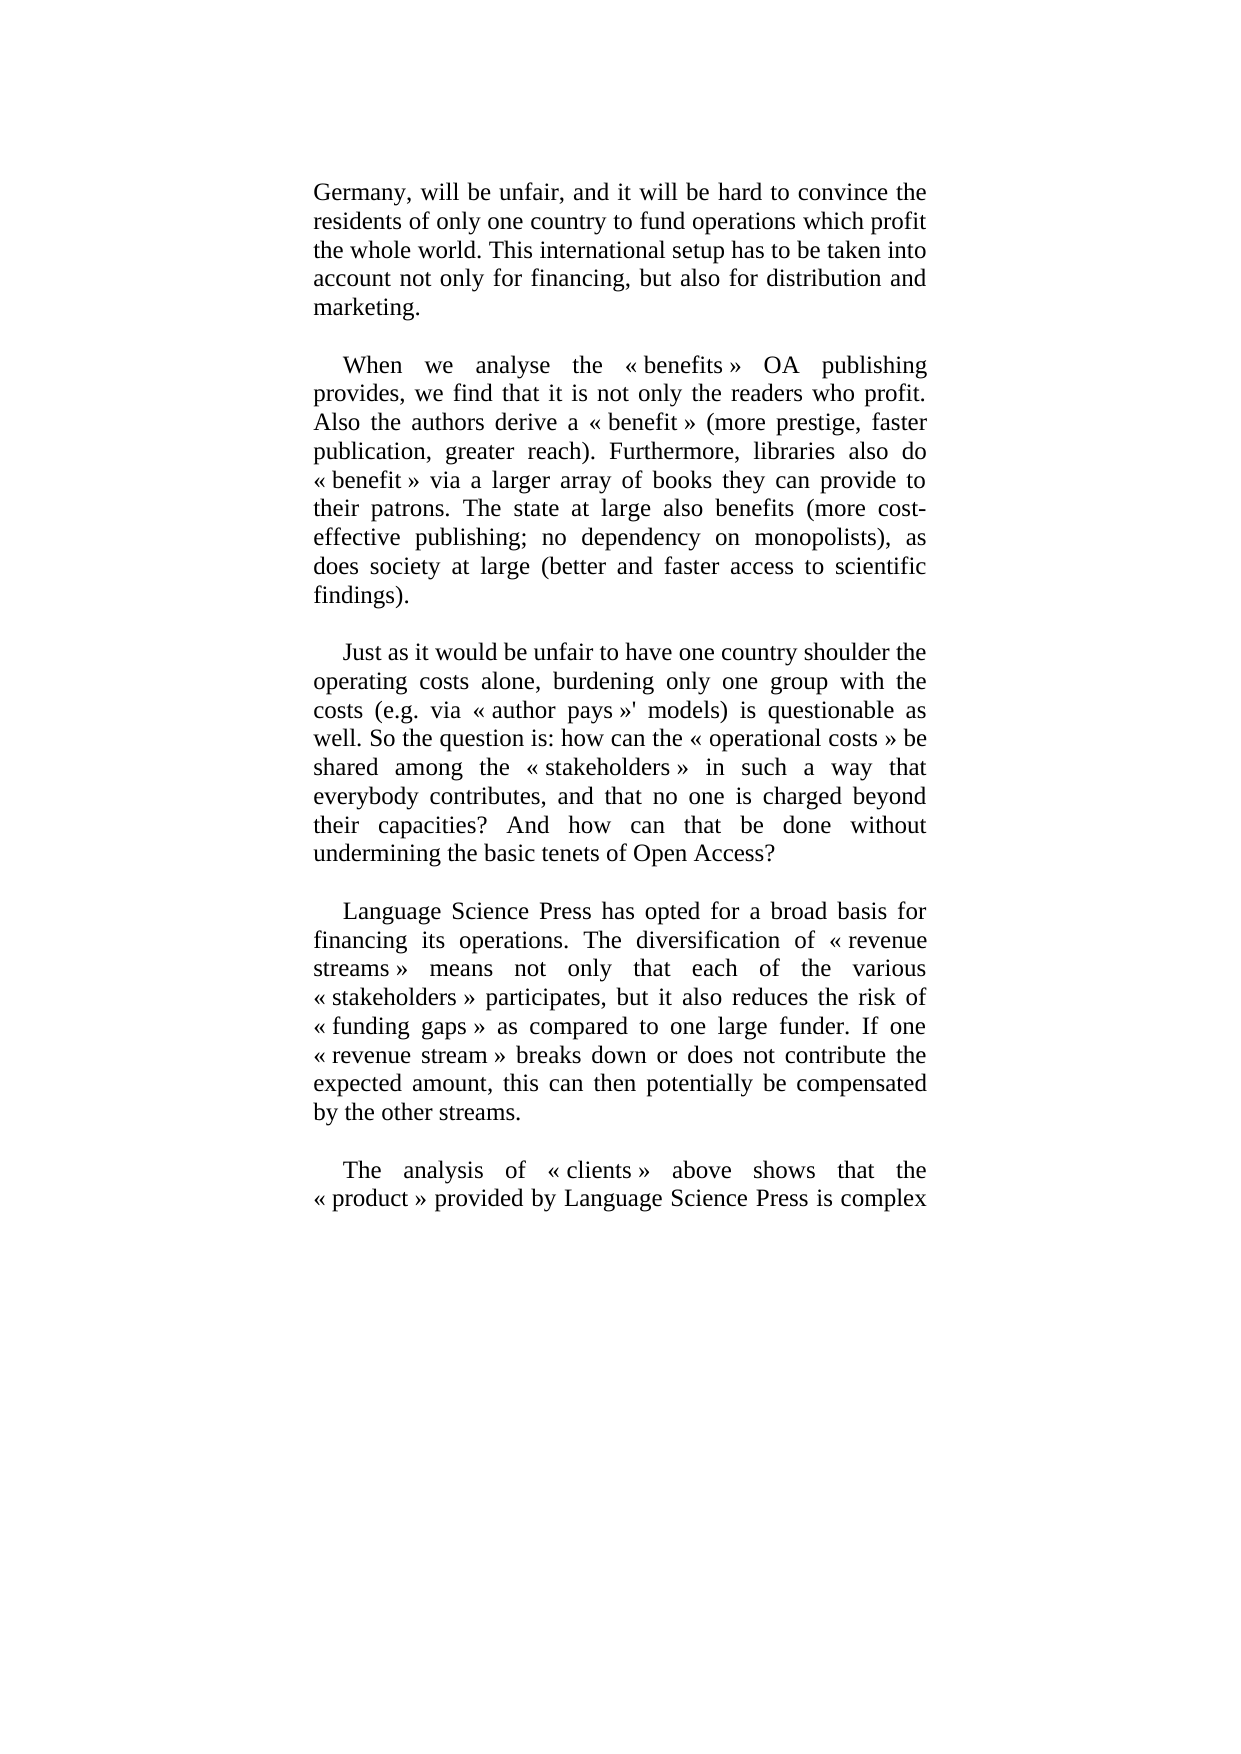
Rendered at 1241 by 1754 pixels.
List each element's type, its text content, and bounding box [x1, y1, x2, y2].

text Germany, will be unfair, and it will be hard to convince the residents of only one country to fund operations which profit the whole world. This international setup has to be taken into account not only for financing, but also for distribution and marketing. [313, 177, 927, 321]
text When we analyse the « benefits » OA publishing provides, we find that it is not only the readers who profit. Also the authors derive a « benefit » (more prestige, faster publication, greater reach). Furthermore, libraries also do « benefit » via a larger array of books they can provide to their patrons. The state at large also benefits (more cost-effective publishing; no dependency on monopolists), as does society at large (better and faster access to scientific findings). [313, 350, 927, 608]
text Language Science Press has opted for a broad basis for financing its operations. The diversification of « revenue streams » means not only that each of the various « stakeholders » participates, but it also reduces the risk of « funding gaps » as compared to one large funder. If one « revenue stream » breaks down or does not contribute the expected amount, this can then potentially be compensated by the other streams. [313, 896, 927, 1126]
text Just as it would be unfair to have one country shoulder the operating costs alone, burdening only one group with the costs (e.g. via « author pays »' models) is questionable as well. So the question is: how can the « operational costs » be shared among the « stakeholders » in such a way that everybody contributes, and that no one is charged beyond their capacities? And how can that be done without undermining the basic tenets of Open Access? [313, 637, 927, 867]
text The analysis of « clients » above shows that the « product » provided by Language Science Press is complex [313, 1155, 927, 1212]
